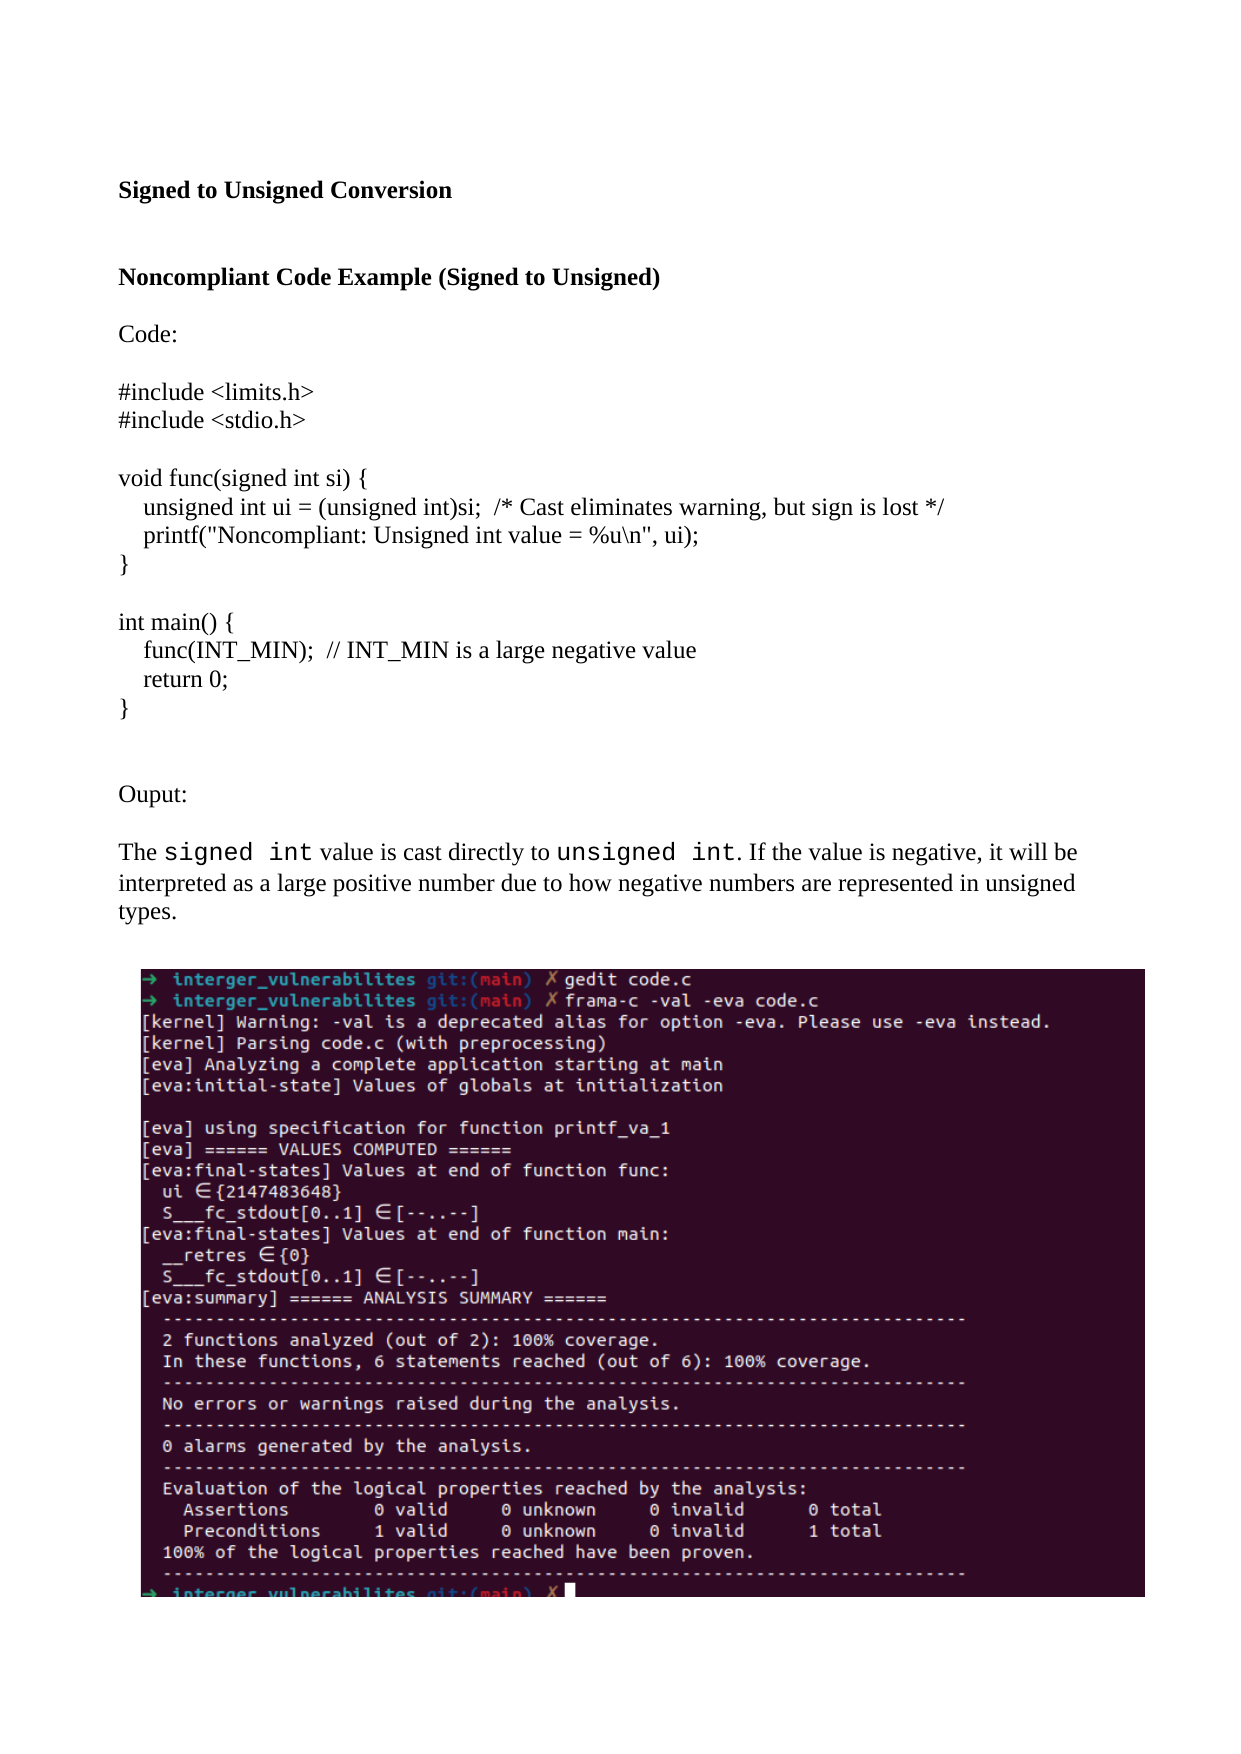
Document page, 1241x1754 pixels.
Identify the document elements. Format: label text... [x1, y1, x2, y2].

text return 0; [118, 664, 1122, 693]
text Ouput: [118, 779, 1122, 808]
text Signed to Unsigned Conversion [118, 176, 1122, 204]
text unsigned int ui = (unsigned int)si; /* Cast eliminates warning, but sign is lost */ [118, 492, 1122, 521]
text } [118, 693, 1122, 722]
text The signed int value is cast directly to unsigned int. If the value is negative, it will be interpreted as a large positive number due to how negative numbers are represented in unsigned types. [118, 837, 1122, 925]
text Code: [118, 319, 1122, 348]
text func(INT_MIN); // INT_MIN is a large negative value [118, 636, 1122, 664]
text } [118, 549, 1122, 578]
text printf("Noncompliant: Unsigned int value = %u\n", ui); [118, 521, 1122, 549]
text int main() { [118, 607, 1122, 636]
text #include <stdio.h> [118, 406, 1122, 434]
picture [140, 969, 1145, 1597]
text Noncompliant Code Example (Signed to Unsigned) [118, 262, 1122, 291]
text #include <limits.h> [118, 377, 1122, 406]
text void func(signed int si) { [118, 463, 1122, 492]
